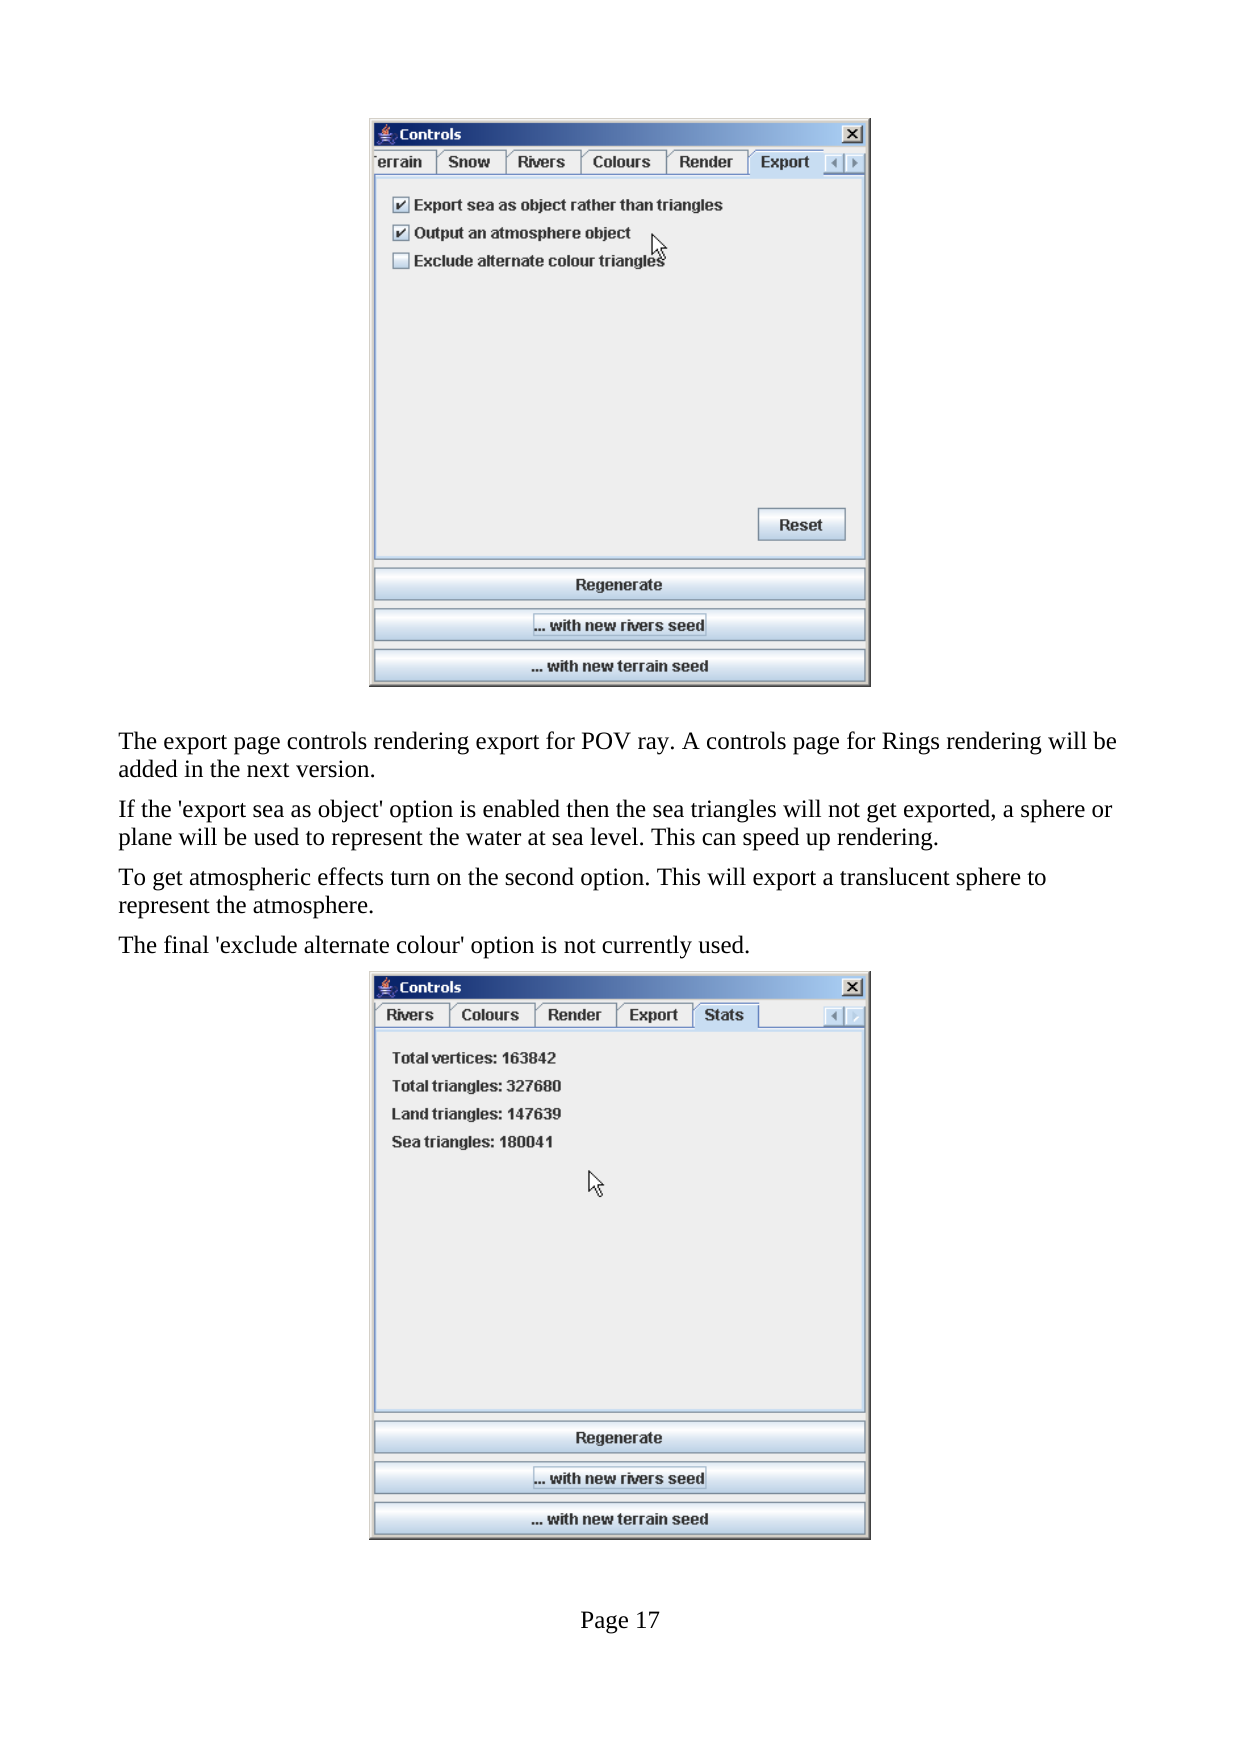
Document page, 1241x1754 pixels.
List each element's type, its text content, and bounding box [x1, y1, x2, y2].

text To get atmospheric effects turn on the second option. This will export a translucent sphere to represent the atmosphere. [118, 863, 1122, 918]
text The final 'exclude alternate colour' option is not currently used. [118, 931, 1122, 959]
picture [369, 971, 871, 1540]
picture [369, 118, 871, 687]
text If the 'export sea as object' option is enabled then the sea triangles will not get exported, a sphere or plane will be used to represent the water at sea level. This can speed up rendering. [118, 795, 1122, 851]
text The export page controls rendering export for POV ray. A controls page for Rings rendering will be added in the next version. [118, 727, 1122, 783]
